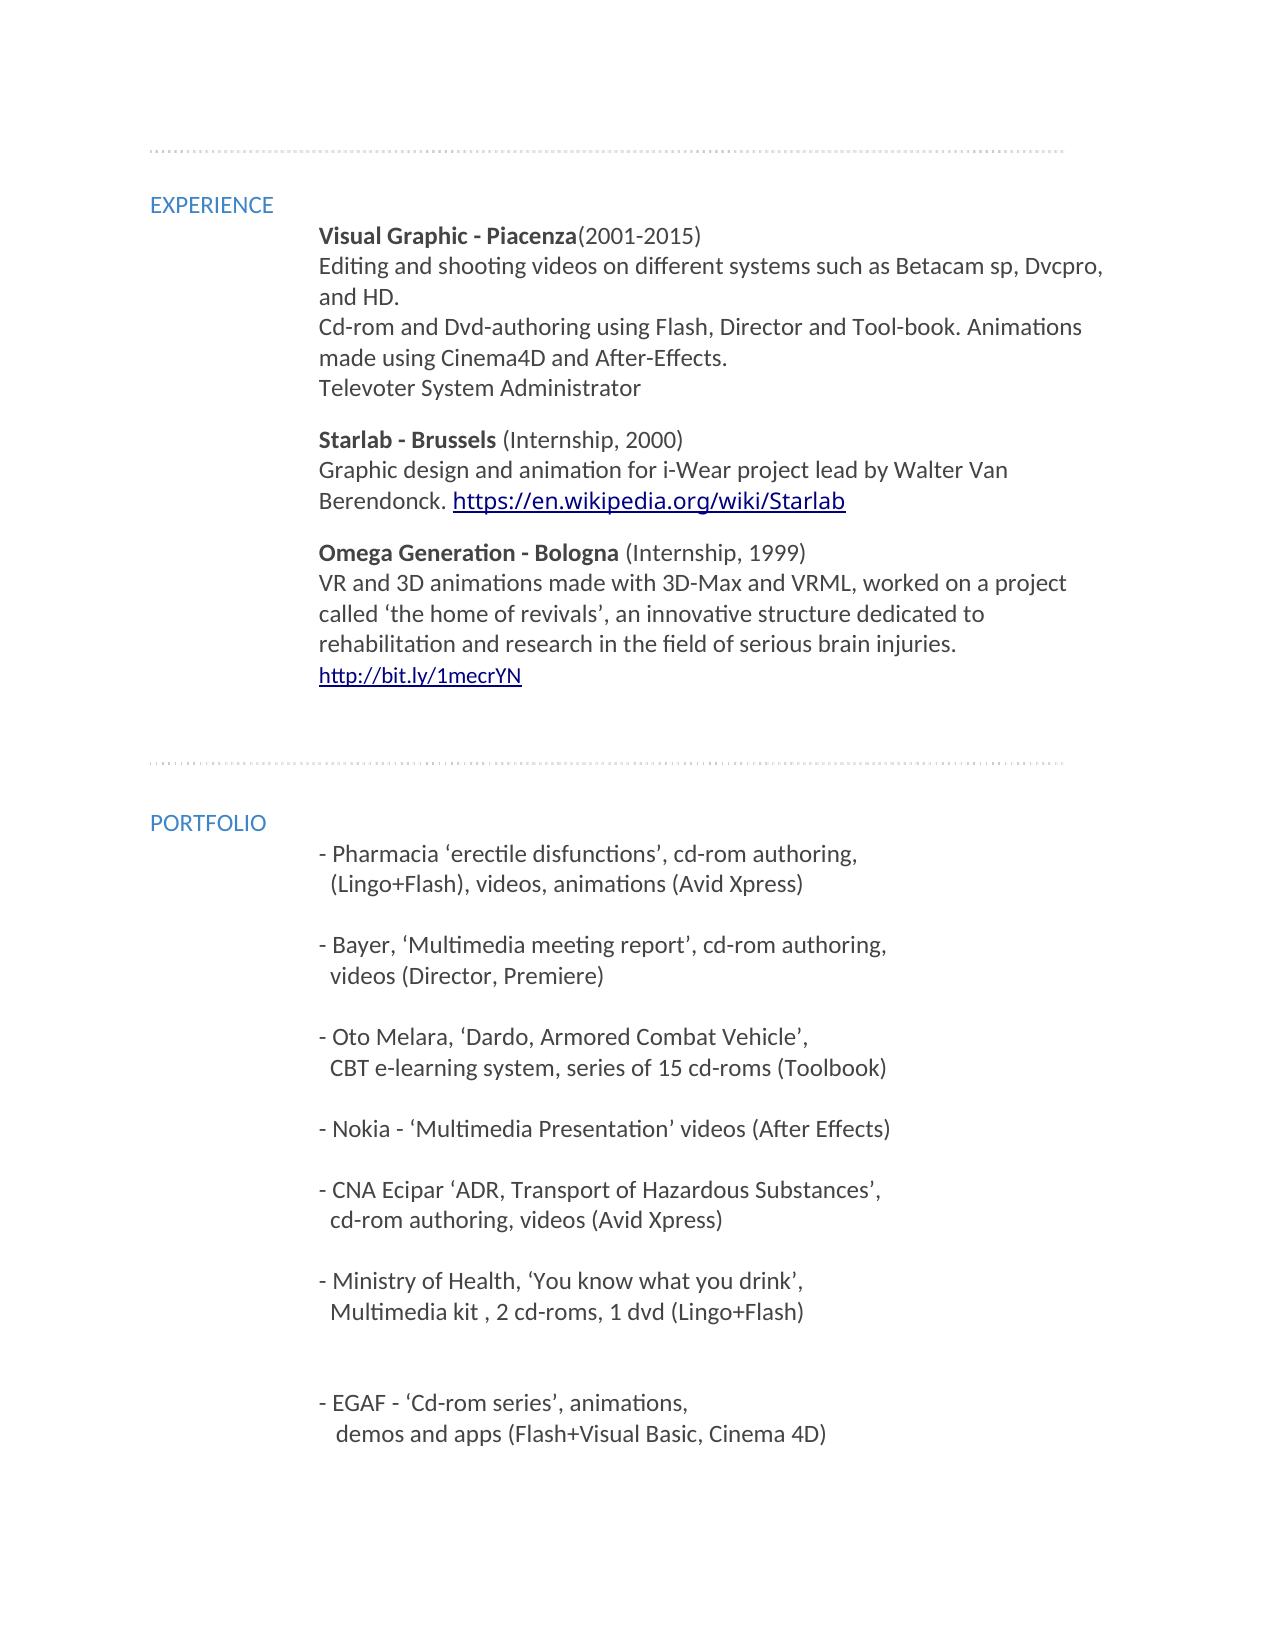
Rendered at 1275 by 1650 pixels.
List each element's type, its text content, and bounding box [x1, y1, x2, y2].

text - CNA Ecipar ‘ADR, Transport of Hazardous Substances’, cd-rom authoring, videos (Avid Xpress) [319, 1174, 1125, 1235]
text Graphic design and animation for i-Wear project lead by Walter Van Berendonck. https://en.wikipedia.org/wiki/Starlab [319, 454, 1125, 516]
text PORTFOLIO [150, 808, 1125, 838]
text Editing and shooting videos on different systems such as Betacam sp, Dvcpro, and HD. Cd-rom and Dvd-authoring using Flash, Director and Tool-book. Animations made using Cinema4D and After-Effects. Televoter System Administrator [319, 251, 1125, 403]
text VR and 3D animations made with 3D-Max and VRML, worked on a project called ‘the home of revivals’, an innovative structure dedicated to rehabilitation and research in the field of serious brain injuries. http://bit.ly/1mecrYN [319, 568, 1125, 690]
text - Nokia - ‘Multimedia Presentation’ videos (After Effects) [319, 1113, 1125, 1143]
text - Ministry of Health, ‘You know what you drink’, [319, 1265, 1125, 1296]
text (Lingo+Flash), videos, animations (Avid Xpress) [319, 869, 1125, 899]
text Multimedia kit , 2 cd-roms, 1 dvd (Lingo+Flash) [319, 1296, 1125, 1326]
text - Oto Melara, ‘Dardo, Armored Combat Vehicle’, CBT e-learning system, series of 15 cd-roms (Toolbook) [319, 1021, 1125, 1082]
text Starlab - Brussels (Internship, 2000) [319, 424, 1125, 454]
text Omega Generation - Bologna (Internship, 1999) [319, 537, 1125, 568]
text - Bayer, ‘Multimedia meeting report’, cd-rom authoring, videos (Director, Premiere) [319, 930, 1125, 991]
text EXPERIENCE Visual Graphic - Piacenza(2001-2015) [150, 189, 1125, 251]
text - Pharmacia ‘erectile disfunctions’, cd-rom authoring, [319, 838, 1125, 869]
text - EGAF - ‘Cd-rom series’, animations, demos and apps (Flash+Visual Basic, Cinema 4D) [319, 1387, 1125, 1448]
